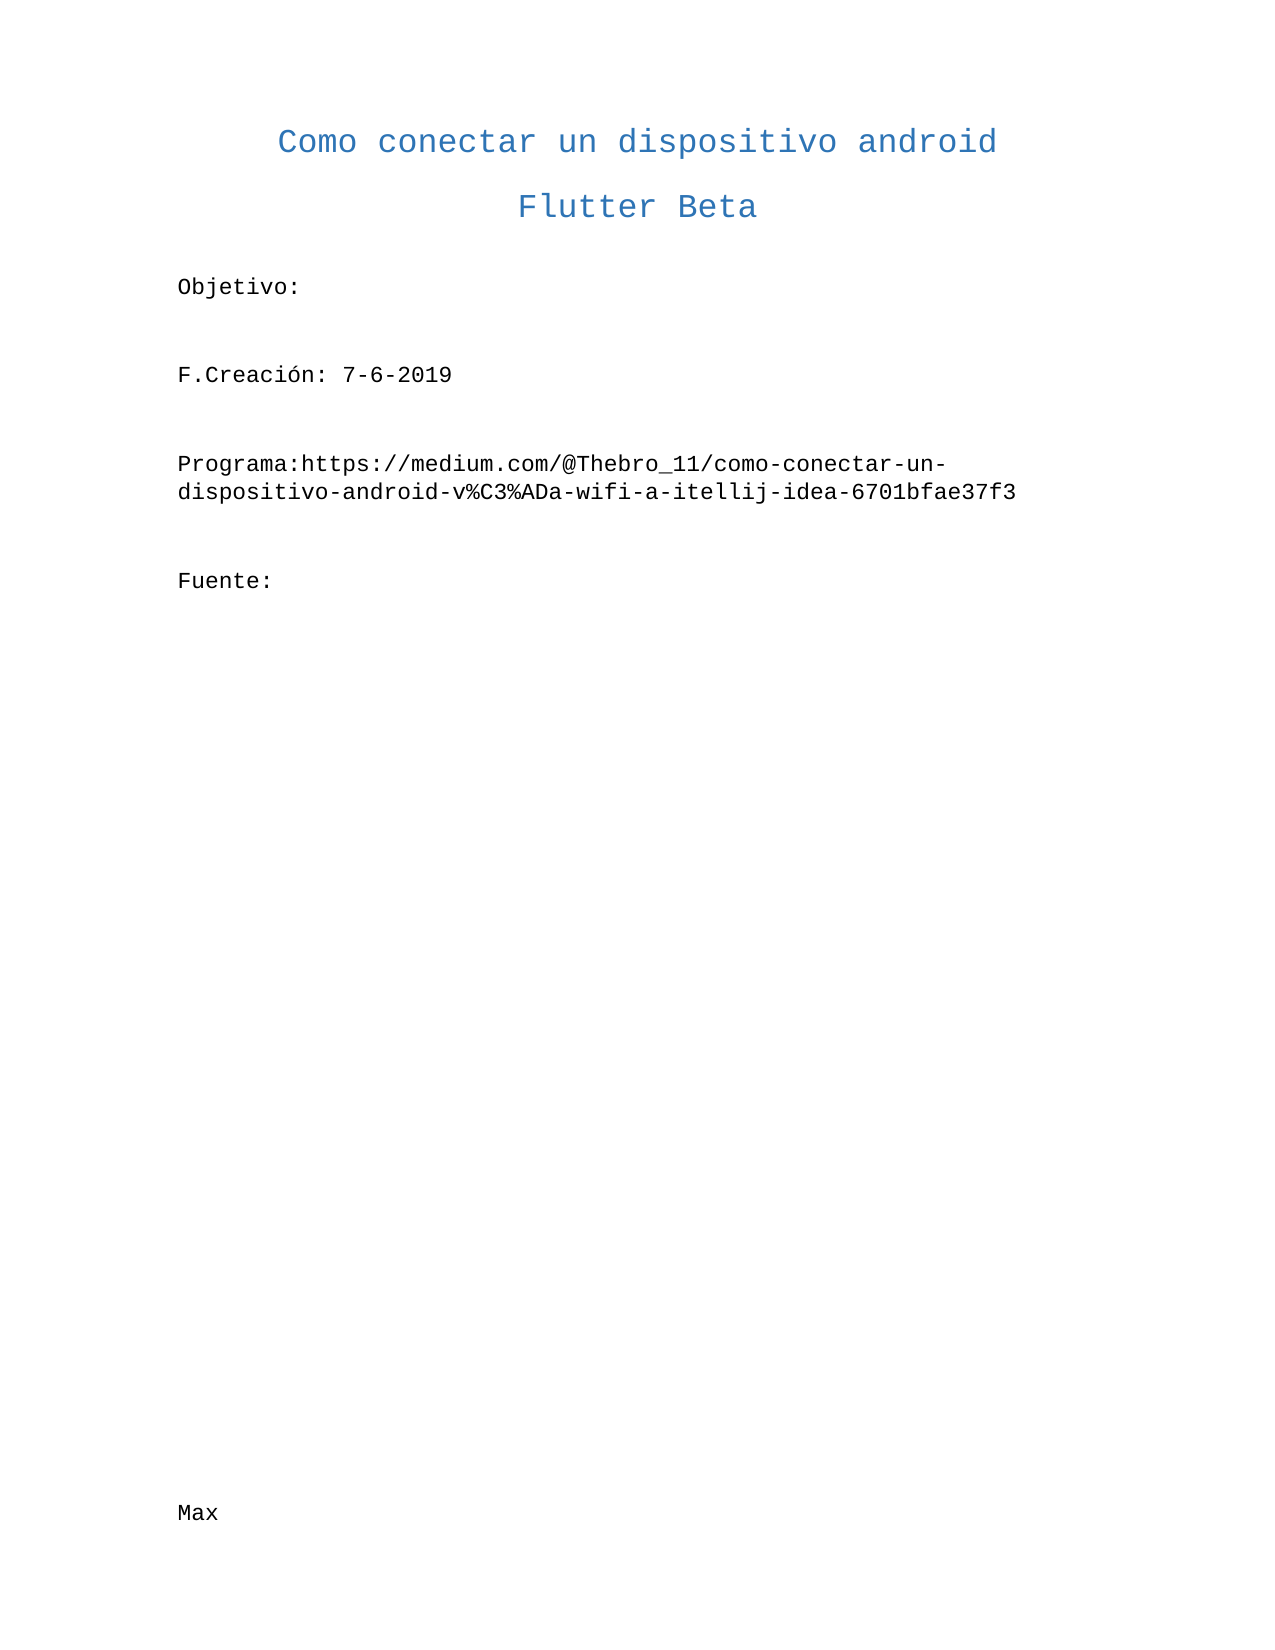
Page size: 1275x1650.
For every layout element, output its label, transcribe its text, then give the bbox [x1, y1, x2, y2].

text F.Creación: 7-6-2019 [177, 364, 1098, 390]
subtitle Como conectar un dispositivo android [177, 125, 1098, 163]
text Fuente: [177, 569, 1098, 595]
text Programa:https://medium.com/@Thebro_11/como-conectar-un-dispositivo-android-v%C3%ADa-wifi-a-itellij-idea-6701bfae37f3 [177, 452, 1098, 506]
text Max [177, 1501, 1098, 1527]
subtitle Flutter Beta [177, 190, 1098, 228]
text Objetivo: [177, 275, 1098, 301]
